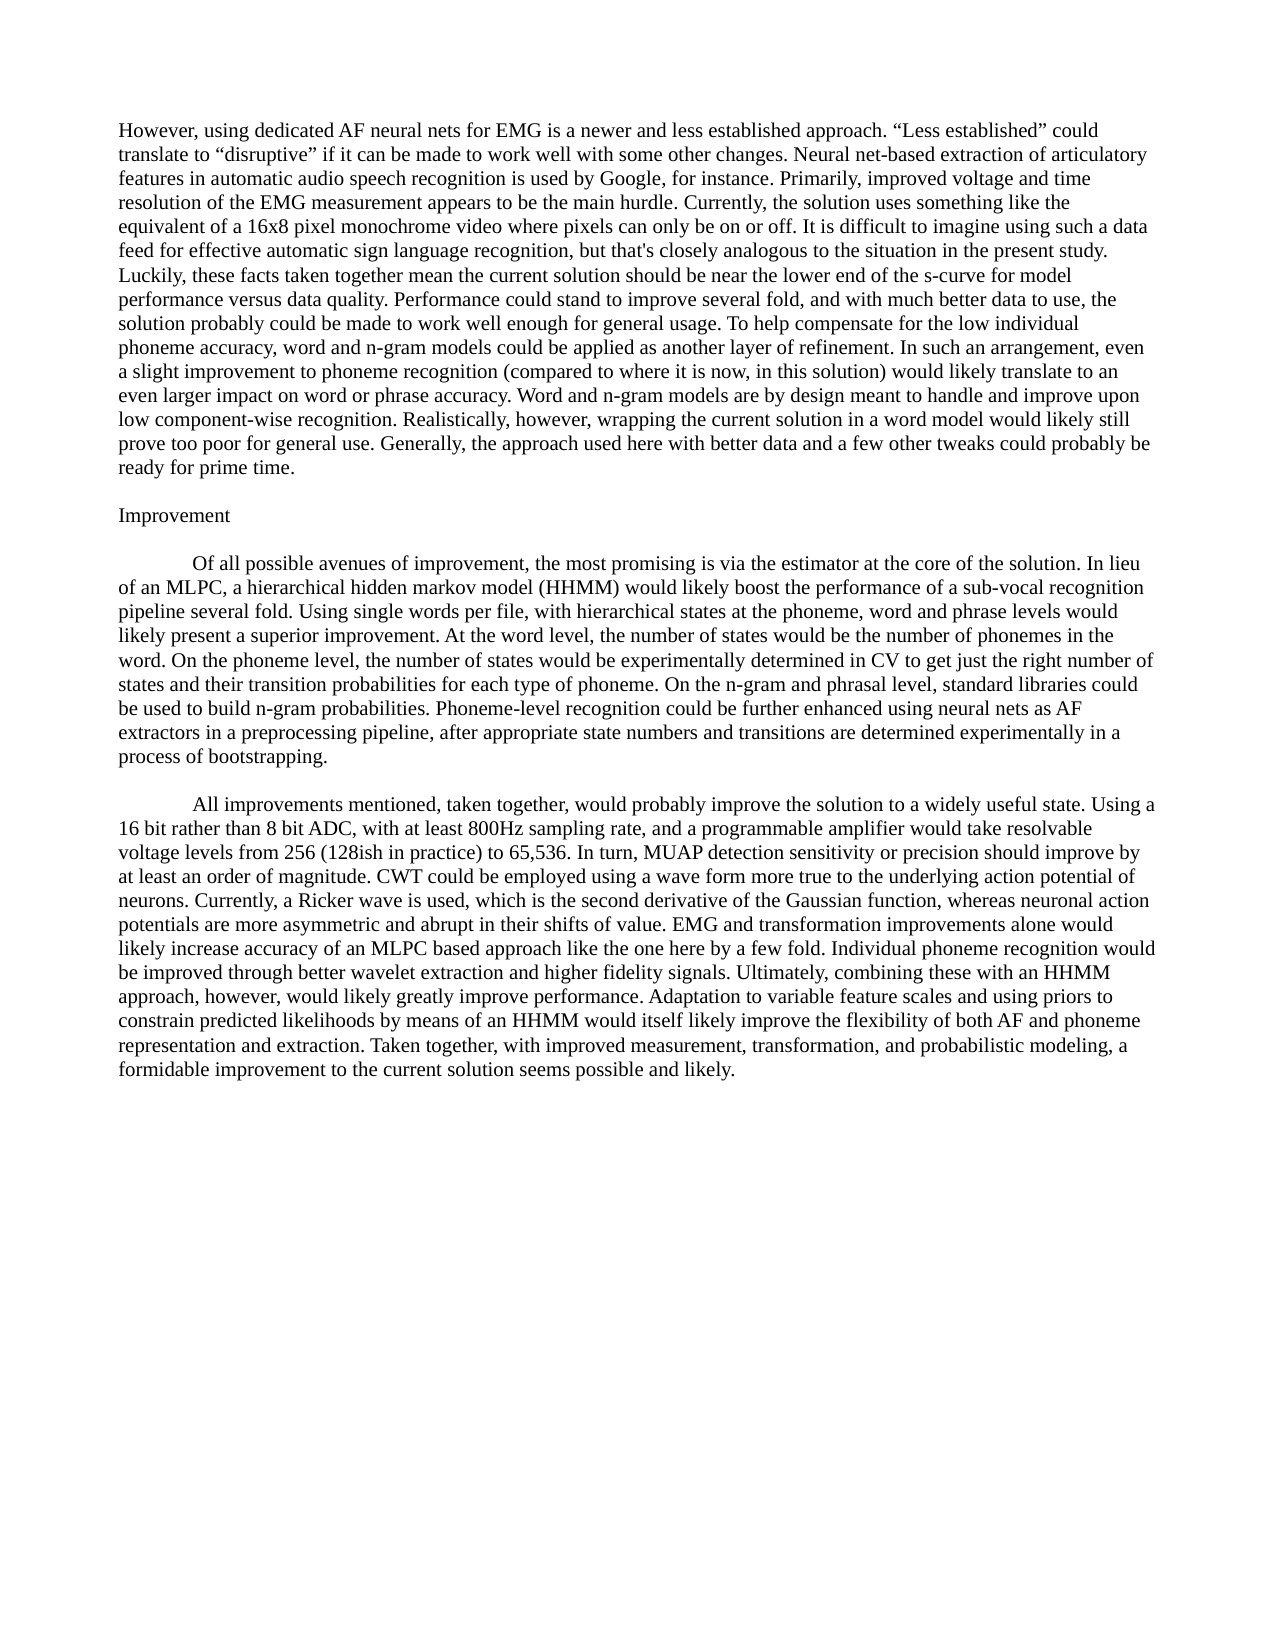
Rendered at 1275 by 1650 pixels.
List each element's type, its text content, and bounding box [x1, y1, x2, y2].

text Improvement [118, 503, 1157, 527]
text All improvements mentioned, taken together, would probably improve the solution to a widely useful state. Using a 16 bit rather than 8 bit ADC, with at least 800Hz sampling rate, and a programmable amplifier would take resolvable voltage levels from 256 (128ish in practice) to 65,536. In turn, MUAP detection sensitivity or precision should improve by at least an order of magnitude. CWT could be employed using a wave form more true to the underlying action potential of neurons. Currently, a Ricker wave is used, which is the second derivative of the Gaussian function, whereas neuronal action potentials are more asymmetric and abrupt in their shifts of value. EMG and transformation improvements alone would likely increase accuracy of an MLPC based approach like the one here by a few fold. Individual phoneme recognition would be improved through better wavelet extraction and higher fidelity signals. Ultimately, combining these with an HHMM approach, however, would likely greatly improve performance. Adaptation to variable feature scales and using priors to constrain predicted likelihoods by means of an HHMM would itself likely improve the flexibility of both AF and phoneme representation and extraction. Taken together, with improved measurement, transformation, and probabilistic modeling, a formidable improvement to the current solution seems possible and likely. [118, 792, 1157, 1081]
text However, using dedicated AF neural nets for EMG is a newer and less established approach. “Less established” could translate to “disruptive” if it can be made to work well with some other changes. Neural net-based extraction of articulatory features in automatic audio speech recognition is used by Google, for instance. Primarily, improved voltage and time resolution of the EMG measurement appears to be the main hurdle. Currently, the solution uses something like the equivalent of a 16x8 pixel monochrome video where pixels can only be on or off. It is difficult to imagine using such a data feed for effective automatic sign language recognition, but that's closely analogous to the situation in the present study. Luckily, these facts taken together mean the current solution should be near the lower end of the s-curve for model performance versus data quality. Performance could stand to improve several fold, and with much better data to use, the solution probably could be made to work well enough for general usage. To help compensate for the low individual phoneme accuracy, word and n-gram models could be applied as another layer of refinement. In such an arrangement, even a slight improvement to phoneme recognition (compared to where it is now, in this solution) would likely translate to an even larger impact on word or phrase accuracy. Word and n-gram models are by design meant to handle and improve upon low component-wise recognition. Realistically, however, wrapping the current solution in a word model would likely still prove too poor for general use. Generally, the approach used here with better data and a few other tweaks could probably be ready for prime time. [118, 118, 1157, 479]
text Of all possible avenues of improvement, the most promising is via the estimator at the core of the solution. In lieu of an MLPC, a hierarchical hidden markov model (HHMM) would likely boost the performance of a sub-vocal recognition pipeline several fold. Using single words per file, with hierarchical states at the phoneme, word and phrase levels would likely present a superior improvement. At the word level, the number of states would be the number of phonemes in the word. On the phoneme level, the number of states would be experimentally determined in CV to get just the right number of states and their transition probabilities for each type of phoneme. On the n-gram and phrasal level, standard libraries could be used to build n-gram probabilities. Phoneme-level recognition could be further enhanced using neural nets as AF extractors in a preprocessing pipeline, after appropriate state numbers and transitions are determined experimentally in a process of bootstrapping. [118, 551, 1157, 768]
